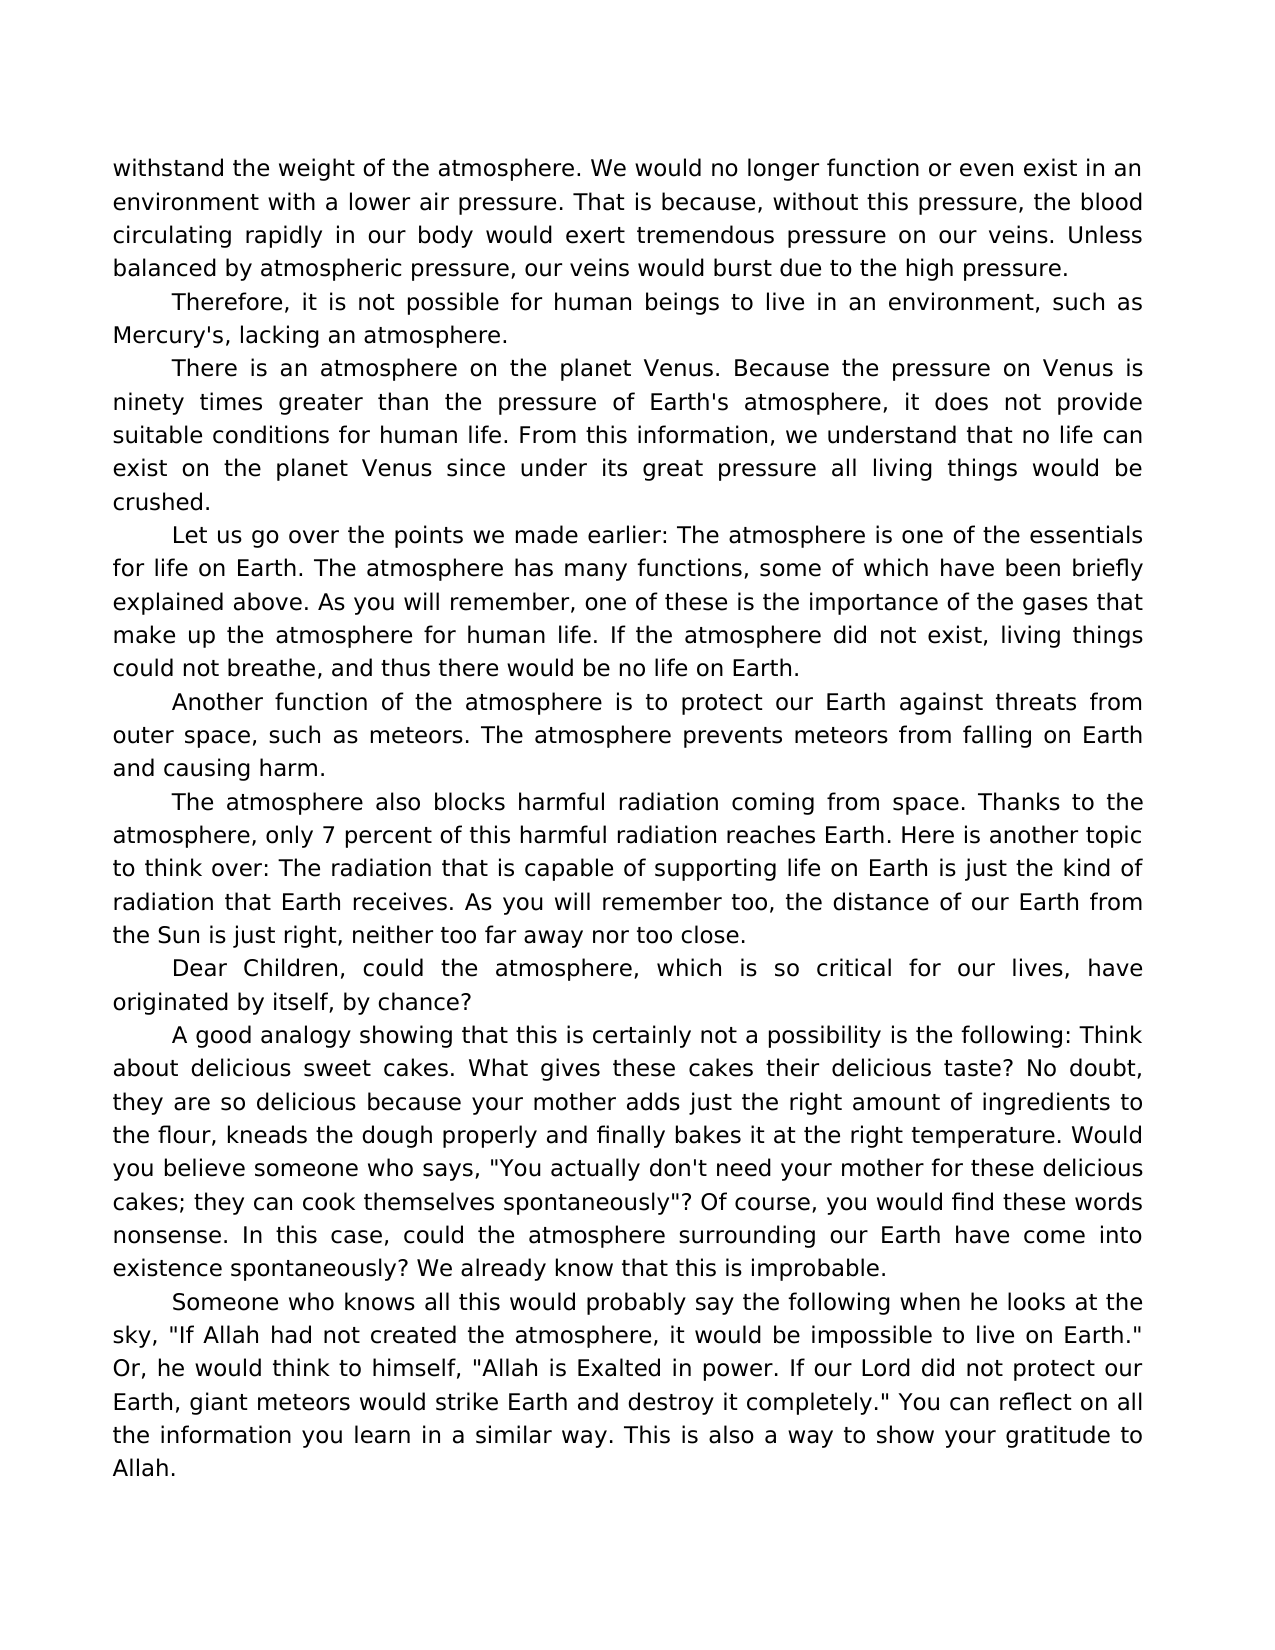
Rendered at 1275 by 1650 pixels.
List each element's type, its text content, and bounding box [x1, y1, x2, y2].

text Another function of the atmosphere is to protect our Earth against threats from outer space, such as meteors. The atmosphere prevents meteors from falling on Earth and causing harm. [112, 683, 1145, 783]
text The atmosphere also blocks harmful radiation coming from space. Thanks to the atmosphere, only 7 percent of this harmful radiation reaches Earth. Here is another topic to think over: The radiation that is capable of supporting life on Earth is just the kind of radiation that Earth receives. As you will remember too, the distance of our Earth from the Sun is just right, neither too far away nor too close. [112, 783, 1145, 950]
text withstand the weight of the atmosphere. We would no longer function or even exist in an environment with a lower air pressure. That is because, without this pressure, the blood circulating rapidly in our body would exert tremendous pressure on our veins. Unless balanced by atmospheric pressure, our veins would burst due to the high pressure. [112, 150, 1145, 283]
text A good analogy showing that this is certainly not a possibility is the following: Think about delicious sweet cakes. What gives these cakes their delicious taste? No doubt, they are so delicious because your mother adds just the right amount of ingredients to the flour, kneads the dough properly and finally bakes it at the right temperature. Would you believe someone who says, "You actually don't need your mother for these delicious cakes; they can cook themselves spontaneously"? Of course, you would find these words nonsense. In this case, could the atmosphere surrounding our Earth have come into existence spontaneously? We already know that this is improbable. [112, 1017, 1145, 1283]
text Let us go over the points we made earlier: The atmosphere is one of the essentials for life on Earth. The atmosphere has many functions, some of which have been briefly explained above. As you will remember, one of these is the importance of the gases that make up the atmosphere for human life. If the atmosphere did not exist, living things could not breathe, and thus there would be no life on Earth. [112, 517, 1145, 683]
text Someone who knows all this would probably say the following when he looks at the sky, "If Allah had not created the atmosphere, it would be impossible to live on Earth." Or, he would think to himself, "Allah is Exalted in power. If our Lord did not protect our Earth, giant meteors would strike Earth and destroy it completely." You can reflect on all the information you learn in a similar way. This is also a way to show your gratitude to Allah. [112, 1283, 1145, 1483]
text There is an atmosphere on the planet Venus. Because the pressure on Venus is ninety times greater than the pressure of Earth's atmosphere, it does not provide suitable conditions for human life. From this information, we understand that no life can exist on the planet Venus since under its great pressure all living things would be crushed. [112, 350, 1145, 517]
text Dear Children, could the atmosphere, which is so critical for our lives, have originated by itself, by chance? [112, 950, 1145, 1017]
text Therefore, it is not possible for human beings to live in an environment, such as Mercury's, lacking an atmosphere. [112, 283, 1145, 350]
